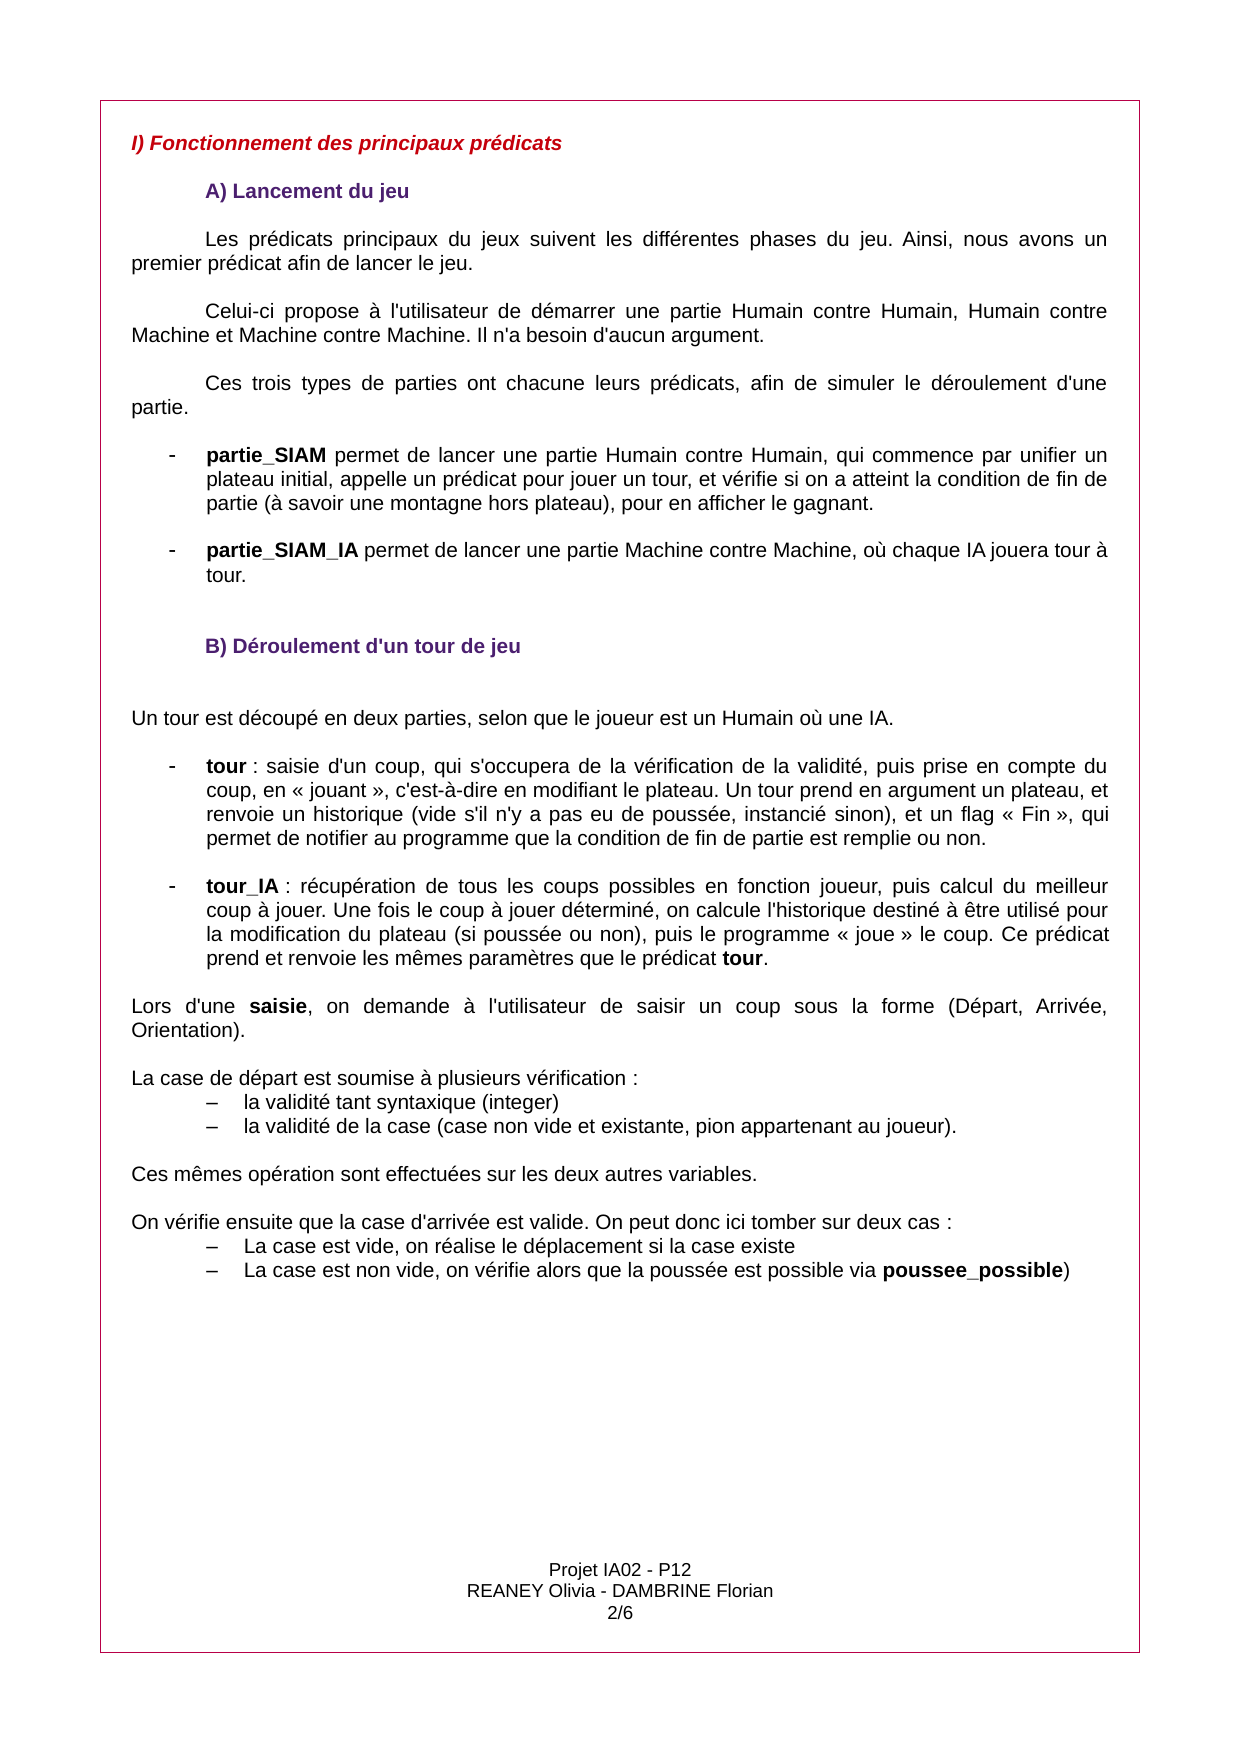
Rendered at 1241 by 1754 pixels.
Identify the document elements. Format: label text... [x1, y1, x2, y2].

list la validité tant syntaxique (integer) [206, 1090, 1109, 1114]
text Lors d'une saisie, on demande à l'utilisateur de saisir un coup sous la forme (Départ, Arrivée, Orientation). [131, 994, 1109, 1042]
text I) Fonctionnement des principaux prédicats [131, 131, 1109, 155]
text On vérifie ensuite que la case d'arrivée est valide. On peut donc ici tomber sur deux cas : [131, 1210, 1109, 1234]
text A) Lancement du jeu [131, 179, 1109, 203]
list partie_SIAM_IA permet de lancer une partie Machine contre Machine, où chaque IA jouera tour à tour. [168, 538, 1109, 586]
list partie_SIAM permet de lancer une partie Humain contre Humain, qui commence par unifier un plateau initial, appelle un prédicat pour jouer un tour, et vérifie si on a atteint la condition de fin de partie (à savoir une montagne hors plateau), pour en afficher le gagnant. [168, 442, 1109, 514]
list La case est non vide, on vérifie alors que la poussée est possible via poussee_possible) [206, 1258, 1109, 1282]
list la validité de la case (case non vide et existante, pion appartenant au joueur). [206, 1114, 1109, 1138]
text Ces trois types de parties ont chacune leurs prédicats, afin de simuler le déroulement d'une partie. [131, 371, 1109, 418]
text La case de départ est soumise à plusieurs vérification : [131, 1066, 1109, 1090]
text B) Déroulement d'un tour de jeu [131, 634, 1109, 658]
list tour_IA : récupération de tous les coups possibles en fonction joueur, puis calcul du meilleur coup à jouer. Une fois le coup à jouer déterminé, on calcule l'historique destiné à être utilisé pour la modification du plateau (si poussée ou non), puis le programme « joue » le coup. Ce prédicat prend et renvoie les mêmes paramètres que le prédicat tour. [168, 874, 1109, 970]
list La case est vide, on réalise le déplacement si la case existe [206, 1234, 1109, 1258]
text Un tour est découpé en deux parties, selon que le joueur est un Humain où une IA. [131, 706, 1109, 730]
list tour : saisie d'un coup, qui s'occupera de la vérification de la validité, puis prise en compte du coup, en « jouant », c'est-à-dire en modifiant le plateau. Un tour prend en argument un plateau, et renvoie un historique (vide s'il n'y a pas eu de poussée, instancié sinon), et un flag « Fin », qui permet de notifier au programme que la condition de fin de partie est remplie ou non. [168, 754, 1109, 850]
text Les prédicats principaux du jeux suivent les différentes phases du jeu. Ainsi, nous avons un premier prédicat afin de lancer le jeu. [131, 227, 1109, 275]
text Ces mêmes opération sont effectuées sur les deux autres variables. [131, 1162, 1109, 1186]
text Celui-ci propose à l'utilisateur de démarrer une partie Humain contre Humain, Humain contre Machine et Machine contre Machine. Il n'a besoin d'aucun argument. [131, 299, 1109, 347]
